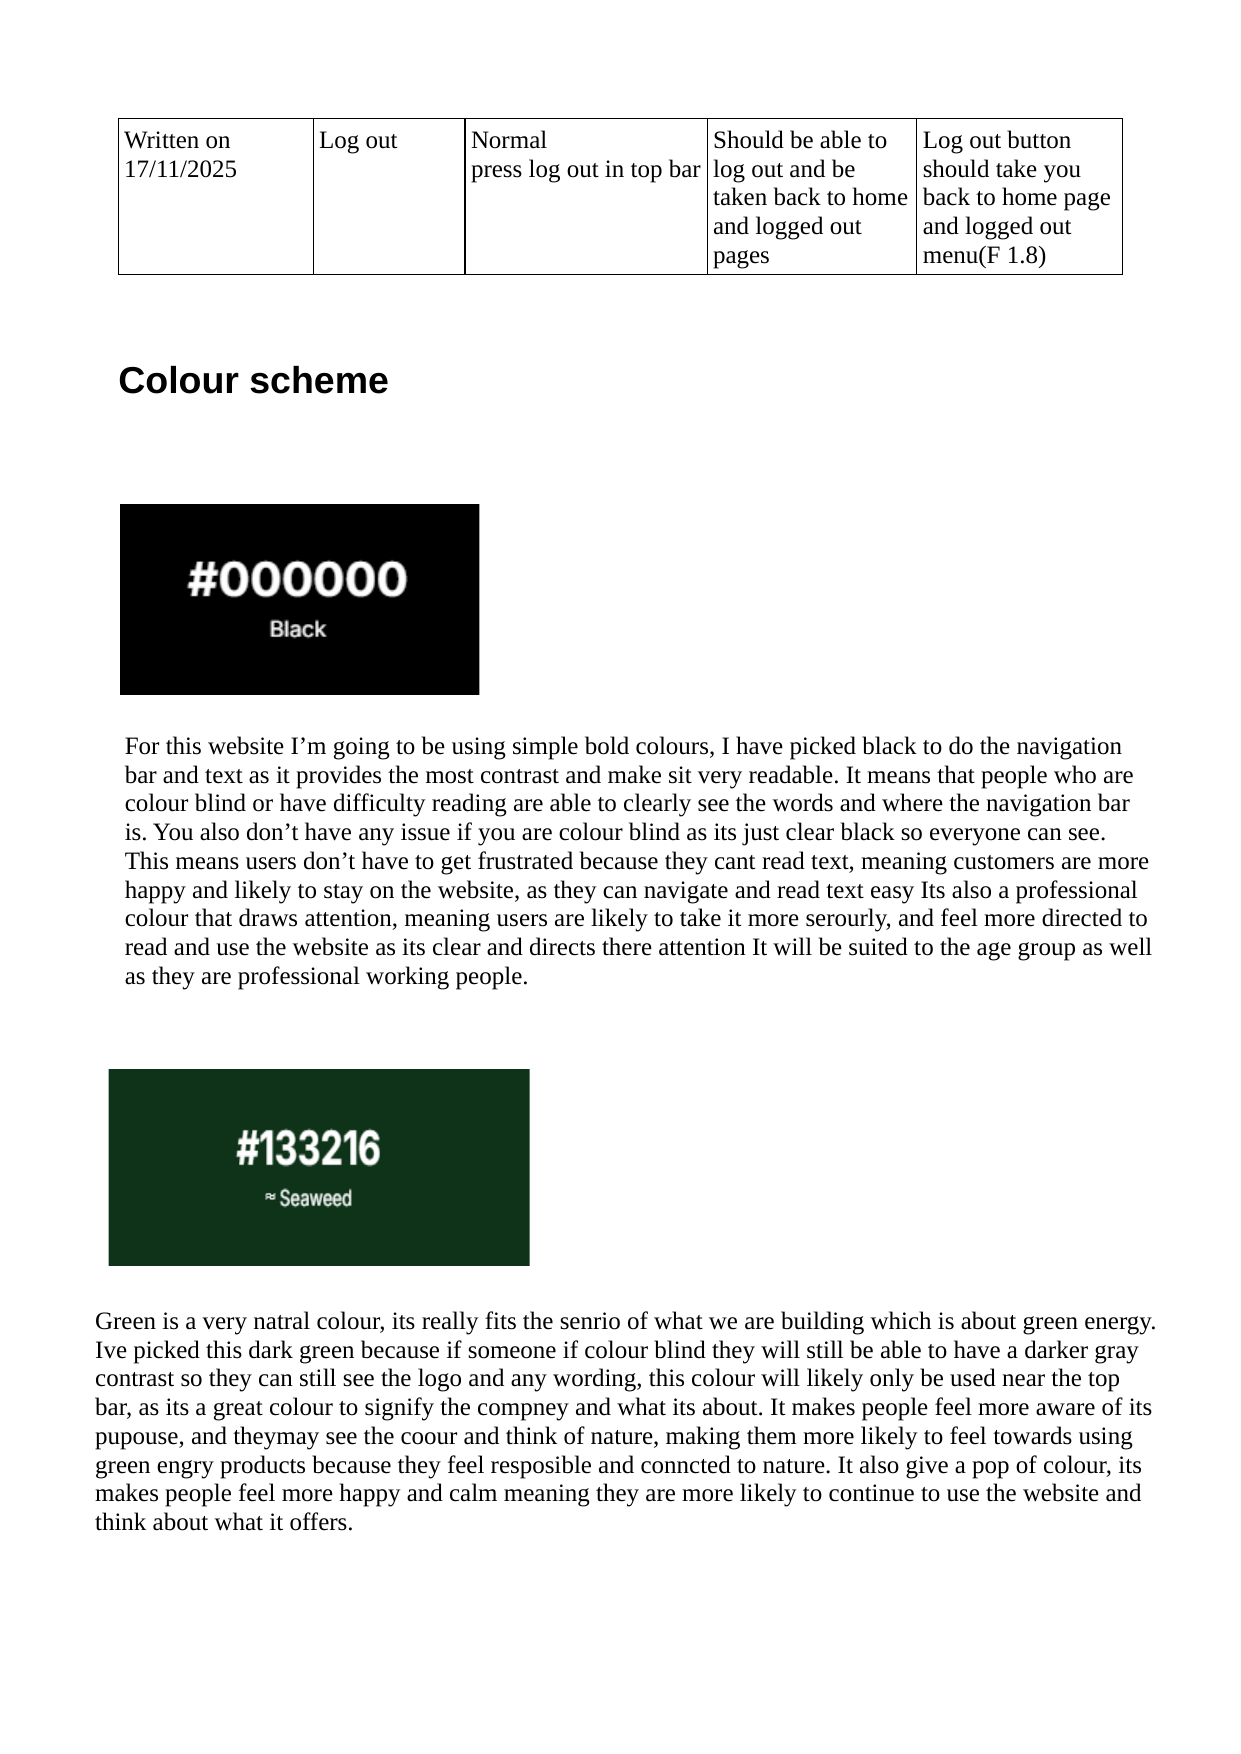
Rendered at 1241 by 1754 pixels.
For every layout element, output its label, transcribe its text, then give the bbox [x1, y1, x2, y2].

table_cell Normal press log out in top bar [466, 119, 707, 274]
table_cell Should be able to log out and be taken back to home and logged out pages [708, 119, 916, 274]
table_cell Log out button should take you back to home page and logged out menu(F 1.8) [917, 119, 1122, 274]
table_cell Written on 17/11/2025 [119, 119, 313, 274]
picture [120, 504, 480, 695]
subtitle Colour scheme [118, 358, 1122, 401]
picture [108, 1069, 530, 1266]
table_cell Log out [314, 119, 464, 274]
